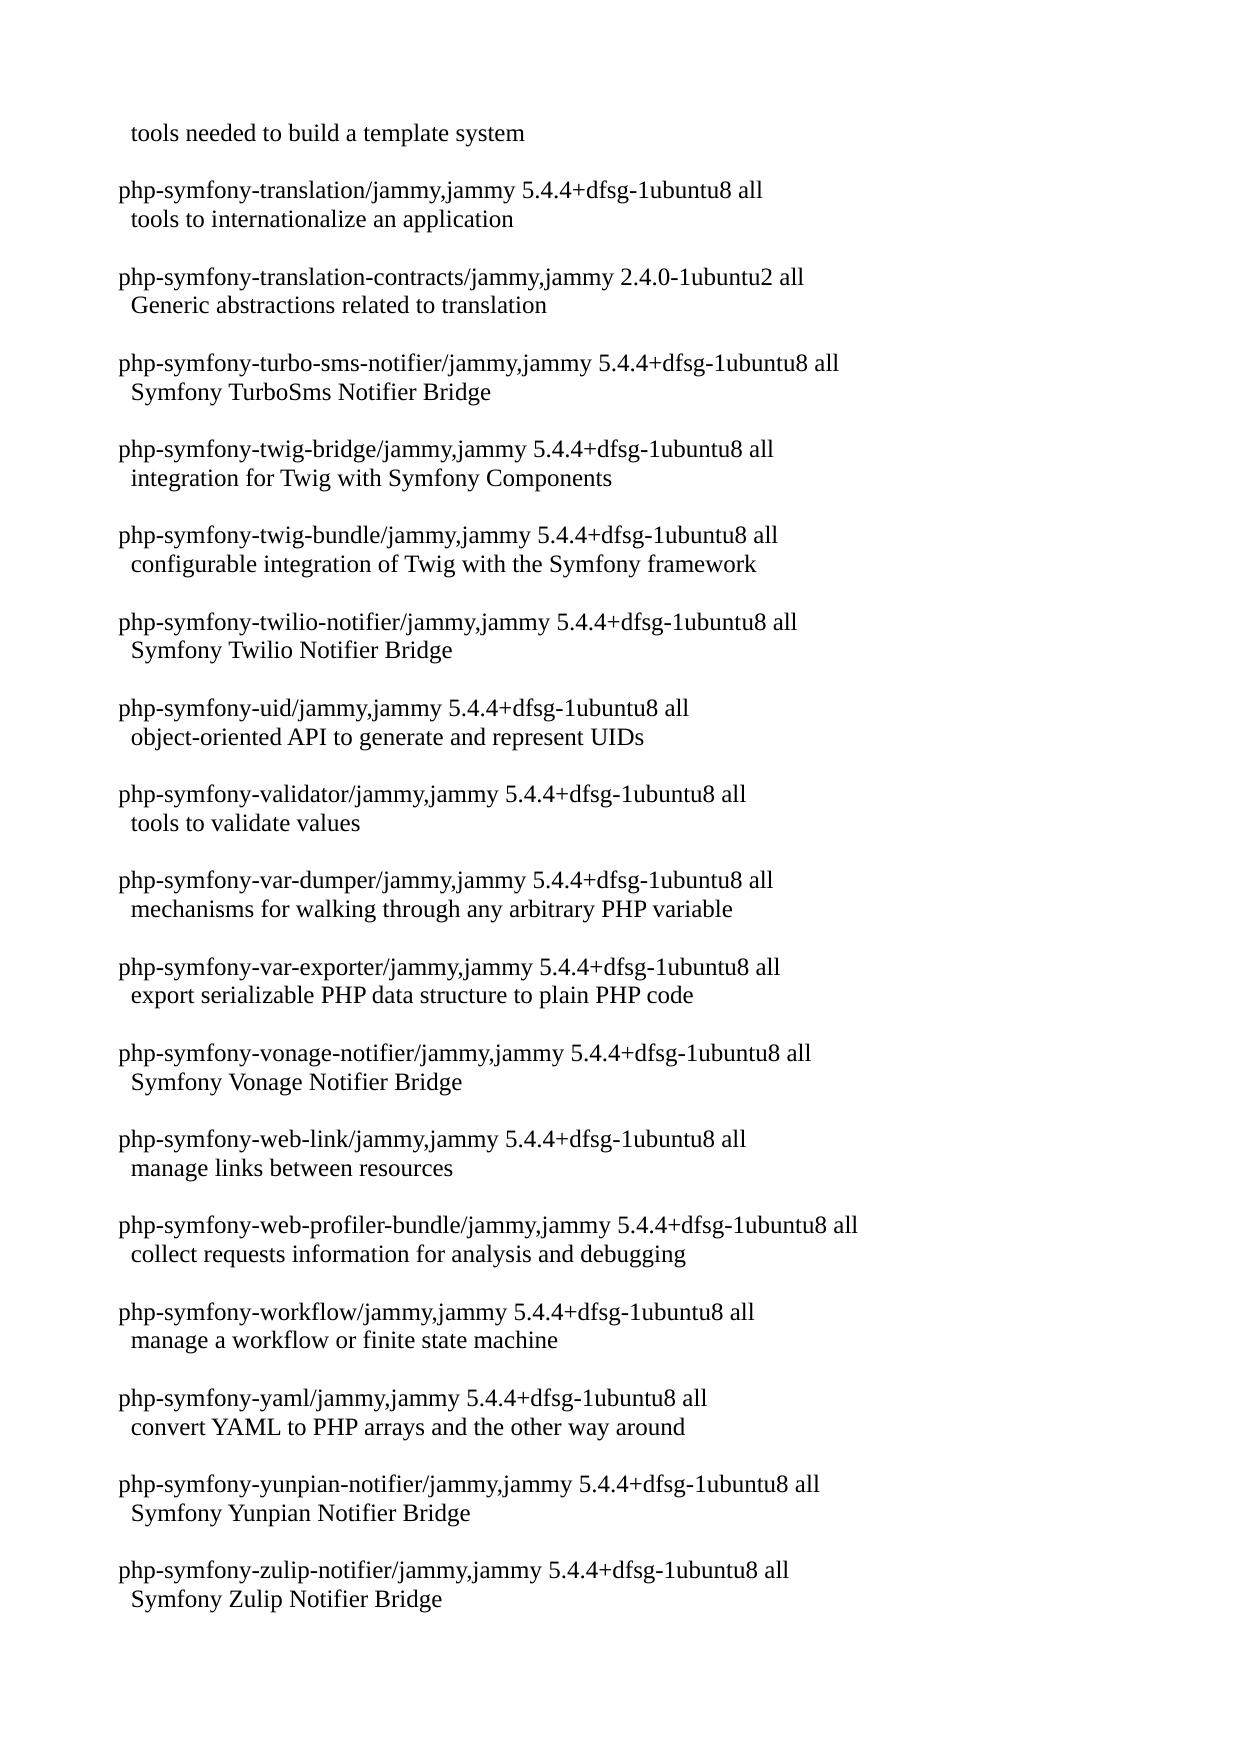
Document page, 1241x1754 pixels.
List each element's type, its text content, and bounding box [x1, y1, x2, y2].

text tools needed to build a template system [118, 118, 1122, 147]
text php-symfony-turbo-sms-notifier/jammy,jammy 5.4.4+dfsg-1ubuntu8 all [118, 348, 1122, 377]
text manage a workflow or finite state machine [118, 1326, 1122, 1354]
text Symfony Twilio Notifier Bridge [118, 636, 1122, 664]
text Symfony Vonage Notifier Bridge [118, 1067, 1122, 1096]
text Symfony Yunpian Notifier Bridge [118, 1498, 1122, 1527]
text manage links between resources [118, 1153, 1122, 1182]
text php-symfony-twig-bridge/jammy,jammy 5.4.4+dfsg-1ubuntu8 all [118, 434, 1122, 463]
text tools to internationalize an application [118, 204, 1122, 233]
text php-symfony-translation-contracts/jammy,jammy 2.4.0-1ubuntu2 all [118, 262, 1122, 291]
text configurable integration of Twig with the Symfony framework [118, 549, 1122, 578]
text php-symfony-web-profiler-bundle/jammy,jammy 5.4.4+dfsg-1ubuntu8 all [118, 1211, 1122, 1239]
text php-symfony-workflow/jammy,jammy 5.4.4+dfsg-1ubuntu8 all [118, 1297, 1122, 1326]
text Generic abstractions related to translation [118, 291, 1122, 319]
text php-symfony-validator/jammy,jammy 5.4.4+dfsg-1ubuntu8 all [118, 779, 1122, 808]
text php-symfony-twig-bundle/jammy,jammy 5.4.4+dfsg-1ubuntu8 all [118, 521, 1122, 549]
text php-symfony-var-exporter/jammy,jammy 5.4.4+dfsg-1ubuntu8 all [118, 952, 1122, 981]
text object-oriented API to generate and represent UIDs [118, 722, 1122, 751]
text php-symfony-web-link/jammy,jammy 5.4.4+dfsg-1ubuntu8 all [118, 1124, 1122, 1153]
text php-symfony-translation/jammy,jammy 5.4.4+dfsg-1ubuntu8 all [118, 176, 1122, 204]
text php-symfony-twilio-notifier/jammy,jammy 5.4.4+dfsg-1ubuntu8 all [118, 607, 1122, 636]
text php-symfony-vonage-notifier/jammy,jammy 5.4.4+dfsg-1ubuntu8 all [118, 1038, 1122, 1067]
text integration for Twig with Symfony Components [118, 463, 1122, 492]
text Symfony Zulip Notifier Bridge [118, 1584, 1122, 1613]
text export serializable PHP data structure to plain PHP code [118, 981, 1122, 1009]
text convert YAML to PHP arrays and the other way around [118, 1412, 1122, 1441]
text tools to validate values [118, 808, 1122, 837]
text php-symfony-var-dumper/jammy,jammy 5.4.4+dfsg-1ubuntu8 all [118, 866, 1122, 894]
text php-symfony-uid/jammy,jammy 5.4.4+dfsg-1ubuntu8 all [118, 693, 1122, 722]
text collect requests information for analysis and debugging [118, 1239, 1122, 1268]
text php-symfony-yunpian-notifier/jammy,jammy 5.4.4+dfsg-1ubuntu8 all [118, 1469, 1122, 1498]
text mechanisms for walking through any arbitrary PHP variable [118, 894, 1122, 923]
text php-symfony-yaml/jammy,jammy 5.4.4+dfsg-1ubuntu8 all [118, 1383, 1122, 1412]
text php-symfony-zulip-notifier/jammy,jammy 5.4.4+dfsg-1ubuntu8 all [118, 1556, 1122, 1584]
text Symfony TurboSms Notifier Bridge [118, 377, 1122, 406]
